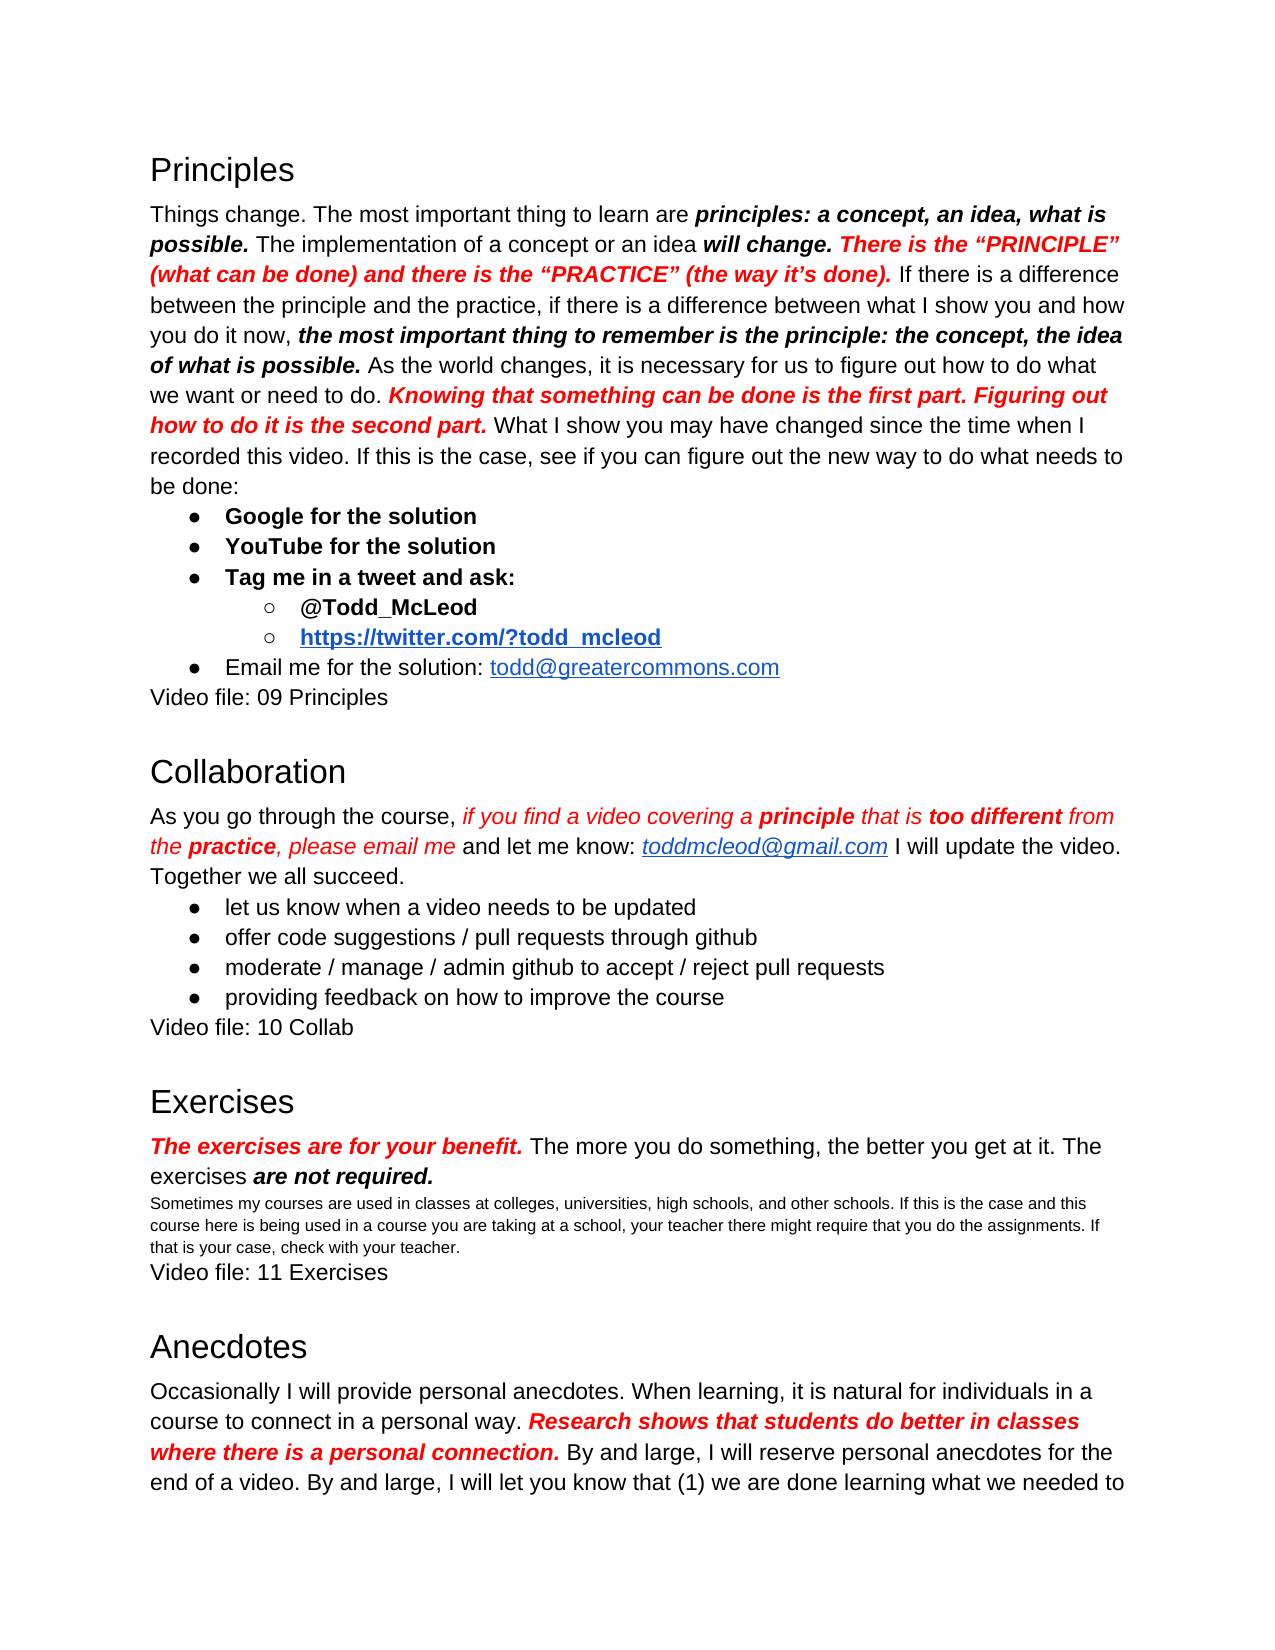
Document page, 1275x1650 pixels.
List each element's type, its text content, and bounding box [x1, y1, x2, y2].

list let us know when a video needs to be updated [187, 893, 1125, 920]
text Occasionally I will provide personal anecdotes. When learning, it is natural for individuals in a course to connect in a personal way. Research shows that students do better in classes where there is a personal connection. By and large, I will reserve personal anecdotes for the end of a video. By and large, I will let you know that (1) we are done learning what we needed to [150, 1378, 1125, 1495]
text Video file: 09 Principles [150, 684, 1125, 711]
text Video file: 11 Exercises [150, 1259, 1125, 1286]
subtitle Collaboration [150, 752, 1125, 790]
list Google for the solution [187, 503, 1125, 529]
list https://twitter.com/?todd_mcleod [262, 624, 1125, 650]
list YouTube for the solution [187, 533, 1125, 559]
subtitle Anecdotes [150, 1327, 1125, 1366]
text Video file: 10 Collab [150, 1014, 1125, 1041]
text The exercises are for your benefit. The more you do something, the better you get at it. The exercises are not required. [150, 1133, 1125, 1189]
subtitle Exercises [150, 1082, 1125, 1121]
subtitle Principles [150, 150, 1125, 188]
list providing feedback on how to improve the course [187, 984, 1125, 1011]
text Sometimes my courses are used in classes at colleges, universities, high schools, and other schools. If this is the case and this course here is being used in a course you are taking at a school, your teacher there might require that you do the assignments. If that is your case, check with your teacher. [150, 1193, 1125, 1257]
text As you go through the course, if you find a video covering a principle that is too different from the practice, please email me and let me know: toddmcleod@gmail.com I will update the video. Together we all succeed. [150, 803, 1125, 890]
list Tag me in a tweet and ask: [187, 563, 1125, 590]
list offer code suggestions / pull requests through github [187, 924, 1125, 950]
text Things change. The most important thing to learn are principles: a concept, an idea, what is possible. The implementation of a concept or an idea will change. There is the “PRINCIPLE” (what can be done) and there is the “PRACTICE” (the way it’s done). If there is a difference between the principle and the practice, if there is a difference between what I show you and how you do it now, the most important thing to remember is the principle: the concept, the idea of what is possible. As the world changes, it is necessary for us to figure out how to do what we want or need to do. Knowing that something can be done is the first part. Figuring out how to do it is the second part. What I show you may have changed since the time when I recorded this video. If this is the case, see if you can figure out the new way to do what needs to be done: [150, 201, 1125, 499]
list moderate / manage / admin github to accept / reject pull requests [187, 954, 1125, 980]
list @Todd_McLeod [262, 594, 1125, 620]
list Email me for the solution: todd@greatercommons.com [187, 654, 1125, 680]
